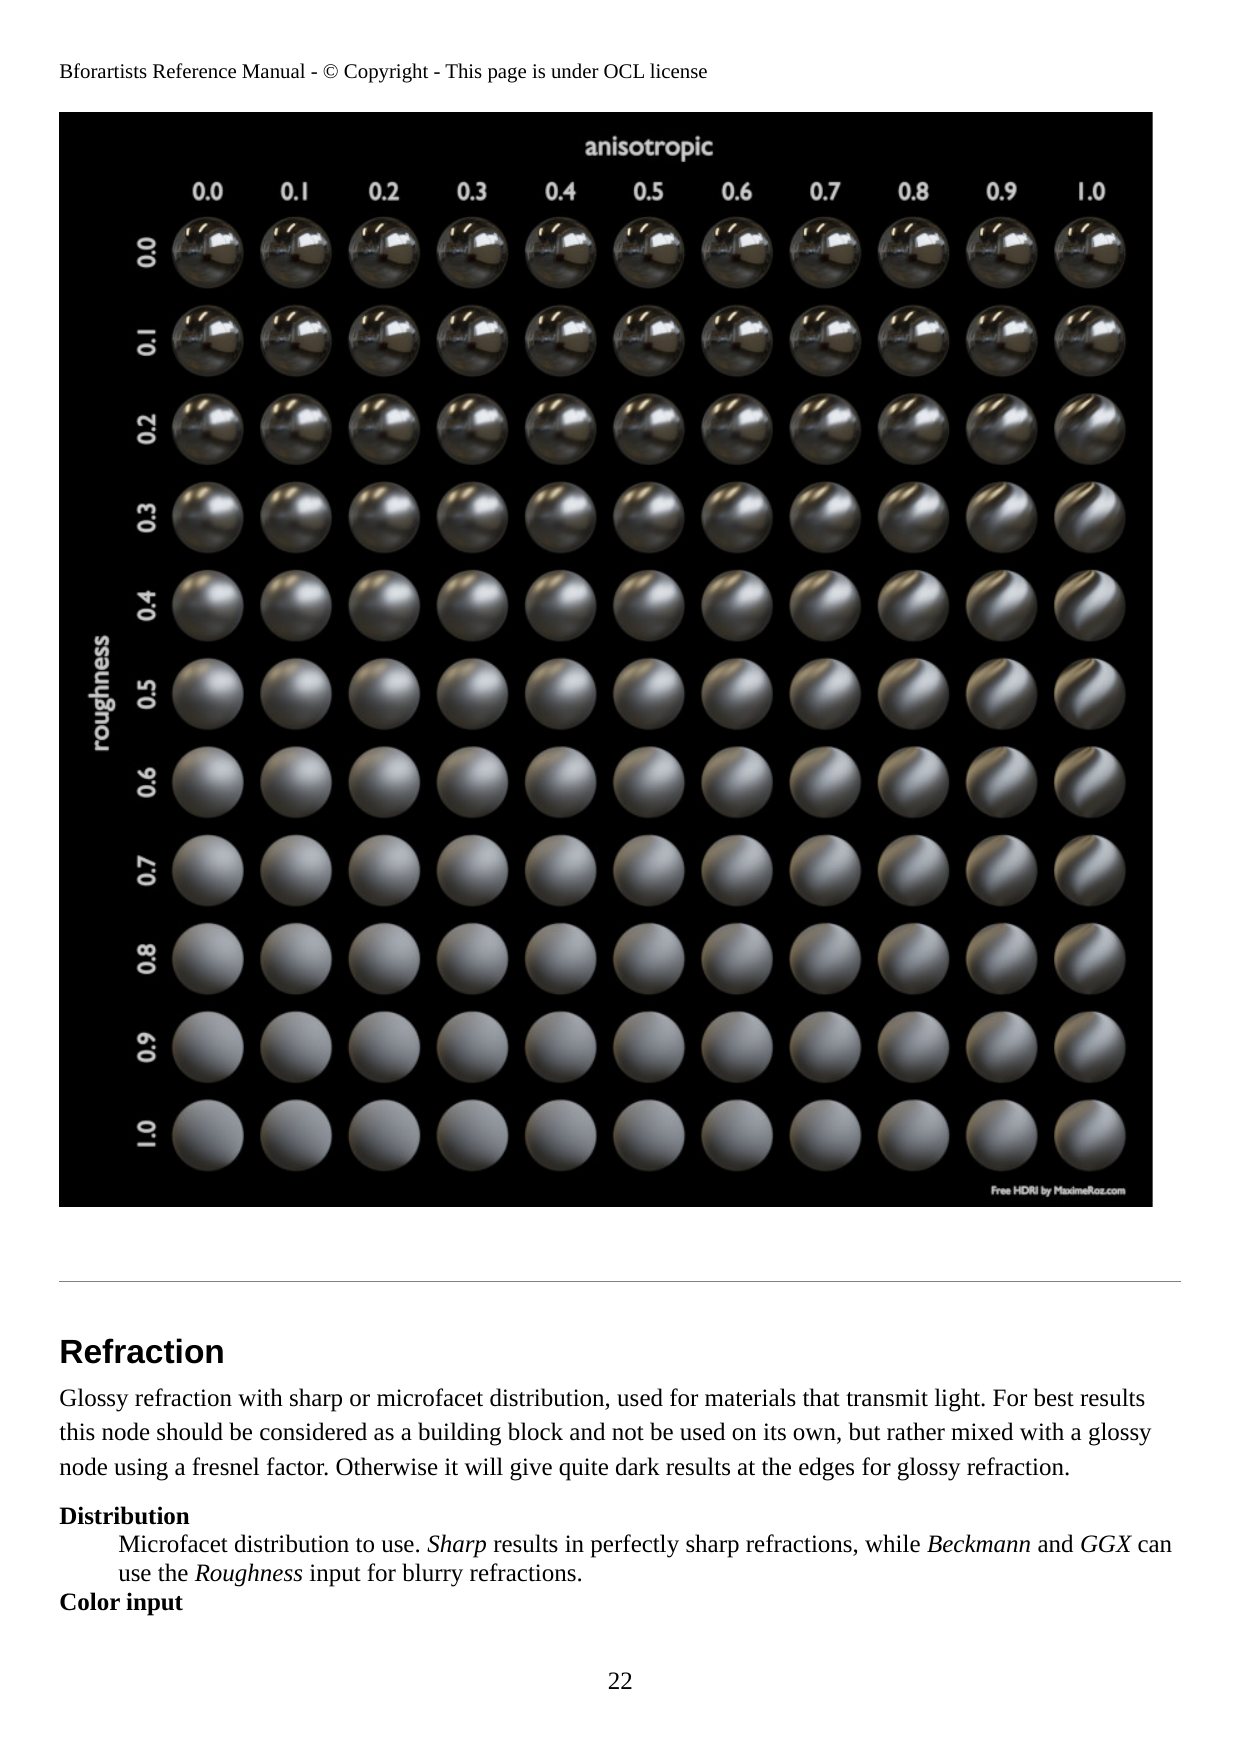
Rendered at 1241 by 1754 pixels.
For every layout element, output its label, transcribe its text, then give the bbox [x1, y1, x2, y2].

subtitle Refraction [59, 1332, 1181, 1370]
picture [59, 112, 1153, 1207]
subtitle Color input [59, 1587, 1181, 1616]
subtitle Distribution [59, 1501, 1181, 1529]
list Microfacet distribution to use. Sharp results in perfectly sharp refractions, while Beckmann and GGX can use the Roughness input for blurry refractions. [118, 1529, 1181, 1587]
text Glossy refraction with sharp or microfacet distribution, used for materials that transmit light. For best results this node should be considered as a building block and not be used on its own, but rather mixed with a glossy node using a fresnel factor. Otherwise it will give quite dark results at the edges for glossy refraction. [59, 1383, 1181, 1480]
